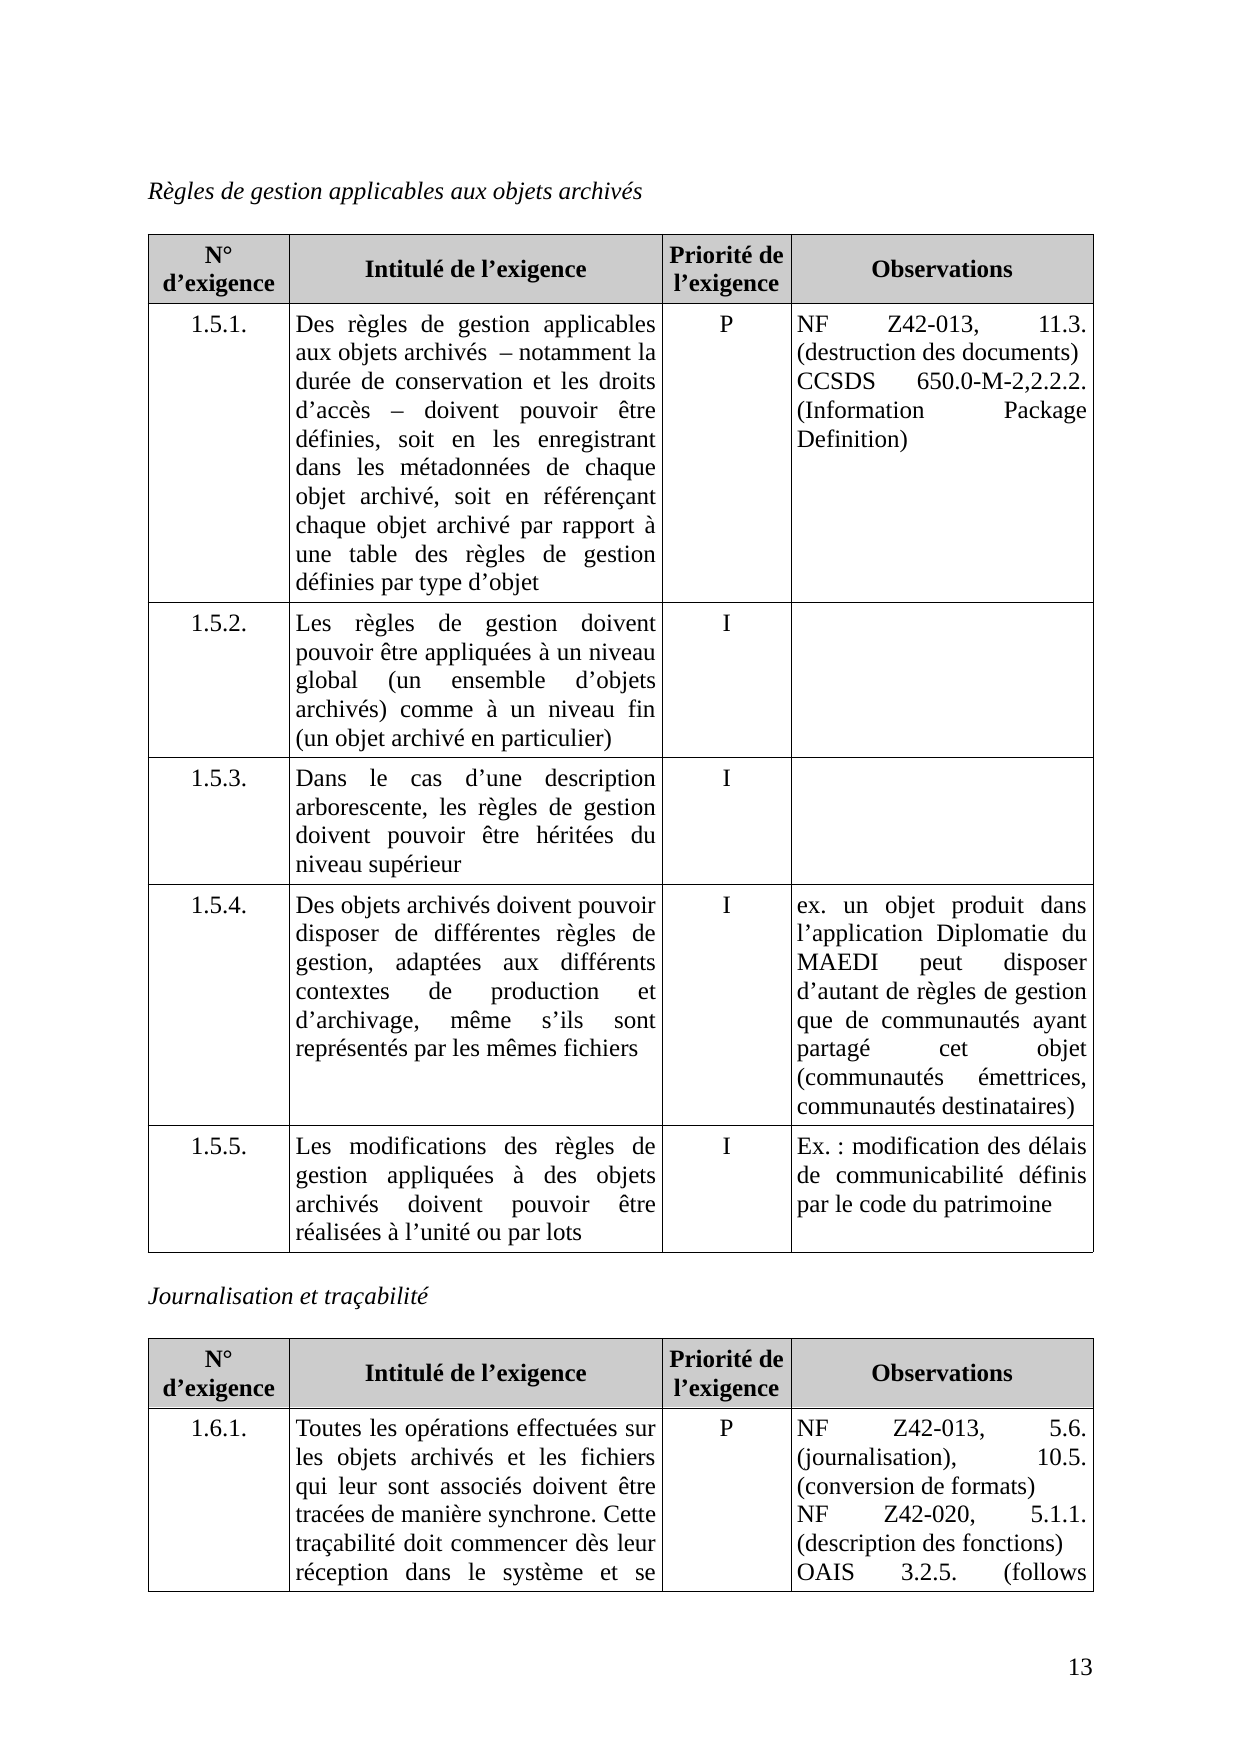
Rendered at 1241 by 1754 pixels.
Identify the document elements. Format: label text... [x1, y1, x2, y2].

table_header Intitulé de l’exigence [290, 1339, 662, 1407]
table_header N° d’exigence [149, 235, 289, 303]
text Règles de gestion applicables aux objets archivés [148, 176, 1093, 205]
table_cell Dans le cas d’une description arborescente, les règles de gestion doivent pouvoir être héritées du niveau supérieur [290, 758, 662, 884]
table_cell Des objets archivés doivent pouvoir disposer de différentes règles de gestion, adaptées aux différents contextes de production et d’archivage, même s’ils sont représentés par les mêmes fichiers [290, 885, 662, 1125]
table_cell I [663, 1126, 791, 1252]
table_cell NF Z42-013, 11.3. (destruction des documents) CCSDS 650.0-M-2,2.2.2. (Information Package Definition) [792, 304, 1093, 602]
table_cell Ex. : modification des délais de communicabilité définis par le code du patrimoine [792, 1126, 1093, 1252]
table_cell P [663, 304, 791, 602]
text Journalisation et traçabilité [148, 1281, 1093, 1309]
table_cell 1.5.3. [149, 758, 289, 884]
table_header Intitulé de l’exigence [290, 235, 662, 303]
table_cell P [663, 1409, 791, 1591]
table_cell I [663, 603, 791, 757]
table_cell 1.5.1. [149, 304, 289, 602]
table_cell NF Z42-013, 5.6. (journalisation), 10.5. (conversion de formats) NF Z42-020, 5.1.1. (description des fonctions) OAIS 3.2.5. (follows [792, 1409, 1093, 1591]
table_header Observations [792, 1339, 1093, 1407]
table_cell 1.6.1. [149, 1409, 289, 1591]
table_cell Les règles de gestion doivent pouvoir être appliquées à un niveau global (un ensemble d’objets archivés) comme à un niveau fin (un objet archivé en particulier) [290, 603, 662, 757]
table_header Observations [792, 235, 1093, 303]
table_cell [792, 758, 1093, 884]
table_cell 1.5.5. [149, 1126, 289, 1252]
table_header Priorité de l’exigence [663, 1339, 791, 1407]
table_cell Des règles de gestion applicables aux objets archivés – notamment la durée de conservation et les droits d’accès – doivent pouvoir être définies, soit en les enregistrant dans les métadonnées de chaque objet archivé, soit en référençant chaque objet archivé par rapport à une table des règles de gestion définies par type d’objet [290, 304, 662, 602]
table_header Priorité de l’exigence [663, 235, 791, 303]
table_cell I [663, 758, 791, 884]
table_cell ex. un objet produit dans l’application Diplomatie du MAEDI peut disposer d’autant de règles de gestion que de communautés ayant partagé cet objet (communautés émettrices, communautés destinataires) [792, 885, 1093, 1125]
table_cell I [663, 885, 791, 1125]
table_cell [792, 603, 1093, 757]
table_header N° d’exigence [149, 1339, 289, 1407]
table_cell 1.5.4. [149, 885, 289, 1125]
table_cell 1.5.2. [149, 603, 289, 757]
table_cell Toutes les opérations effectuées sur les objets archivés et les fichiers qui leur sont associés doivent être tracées de manière synchrone. Cette traçabilité doit commencer dès leur réception dans le système et se [290, 1409, 662, 1591]
table_cell Les modifications des règles de gestion appliquées à des objets archivés doivent pouvoir être réalisées à l’unité ou par lots [290, 1126, 662, 1252]
